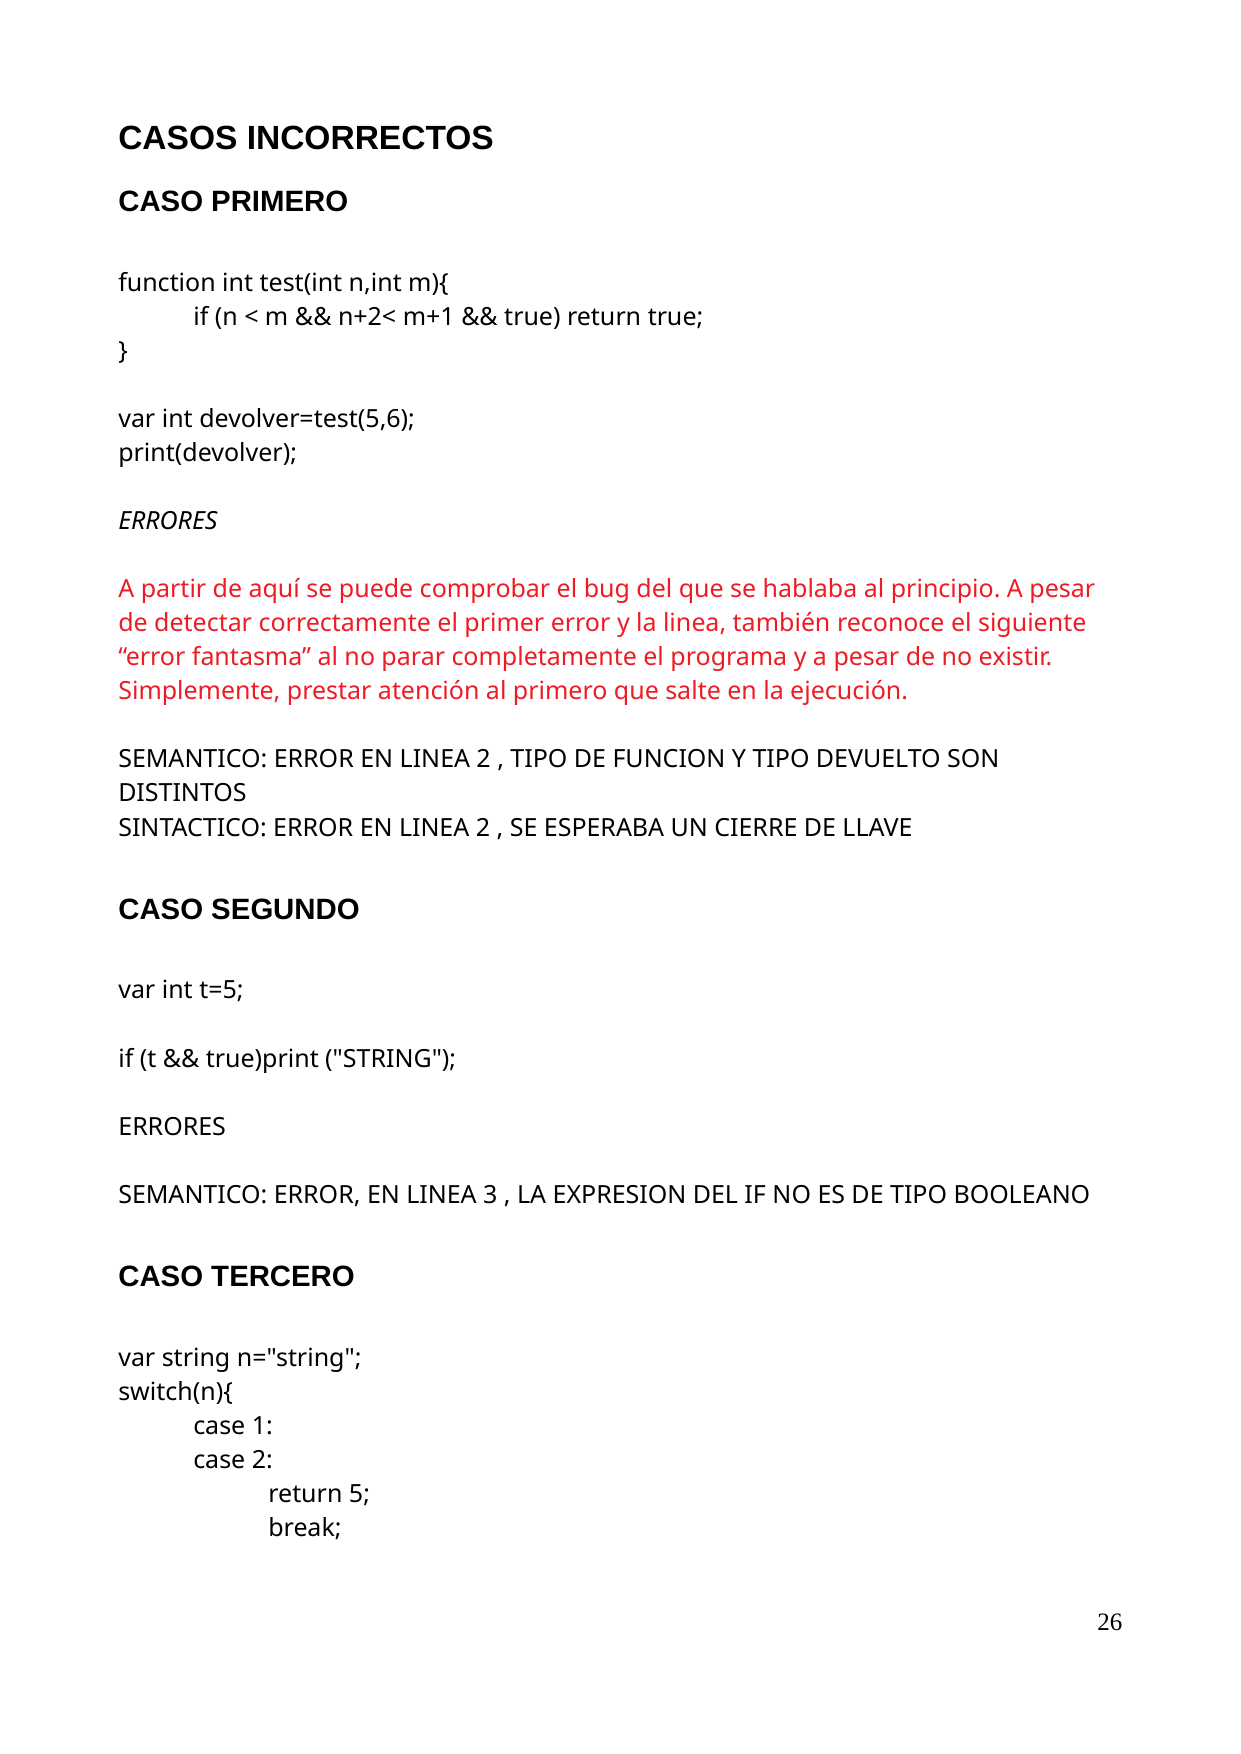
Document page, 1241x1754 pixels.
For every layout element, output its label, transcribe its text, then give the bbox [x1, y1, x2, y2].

text break; [118, 1510, 1122, 1544]
text } [118, 332, 1122, 366]
text case 2: [118, 1442, 1122, 1476]
text SEMANTICO: ERROR EN LINEA 2 , TIPO DE FUNCION Y TIPO DEVUELTO SON DISTINTOS [118, 741, 1122, 809]
subtitle CASO SEGUNDO [118, 892, 1122, 926]
text SINTACTICO: ERROR EN LINEA 2 , SE ESPERABA UN CIERRE DE LLAVE [118, 809, 1122, 843]
subtitle CASOS INCORRECTOS [118, 118, 1122, 157]
subtitle CASO TERCERO [118, 1259, 1122, 1293]
text var int t=5; [118, 972, 1122, 1006]
text var int devolver=test(5,6); [118, 400, 1122, 434]
text var string n="string"; [118, 1339, 1122, 1374]
text A partir de aquí se puede comprobar el bug del que se hablaba al principio. A pesar de detectar correctamente el primer error y la linea, también reconoce el siguiente “error fantasma” al no parar completamente el programa y a pesar de no existir. Simplemente, prestar atención al primero que salte en la ejecución. [118, 571, 1122, 707]
text SEMANTICO: ERROR, EN LINEA 3 , LA EXPRESION DEL IF NO ES DE TIPO BOOLEANO [118, 1177, 1122, 1211]
text switch(n){ [118, 1374, 1122, 1408]
text if (n < m && n+2< m+1 && true) return true; [118, 298, 1122, 332]
text case 1: [118, 1408, 1122, 1442]
text return 5; [118, 1476, 1122, 1510]
text ERRORES [118, 1108, 1122, 1142]
subtitle CASO PRIMERO [118, 184, 1122, 218]
text ERRORES [118, 503, 1122, 537]
text print(devolver); [118, 434, 1122, 468]
text if (t && true)print ("STRING"); [118, 1040, 1122, 1074]
text function int test(int n,int m){ [118, 264, 1122, 298]
